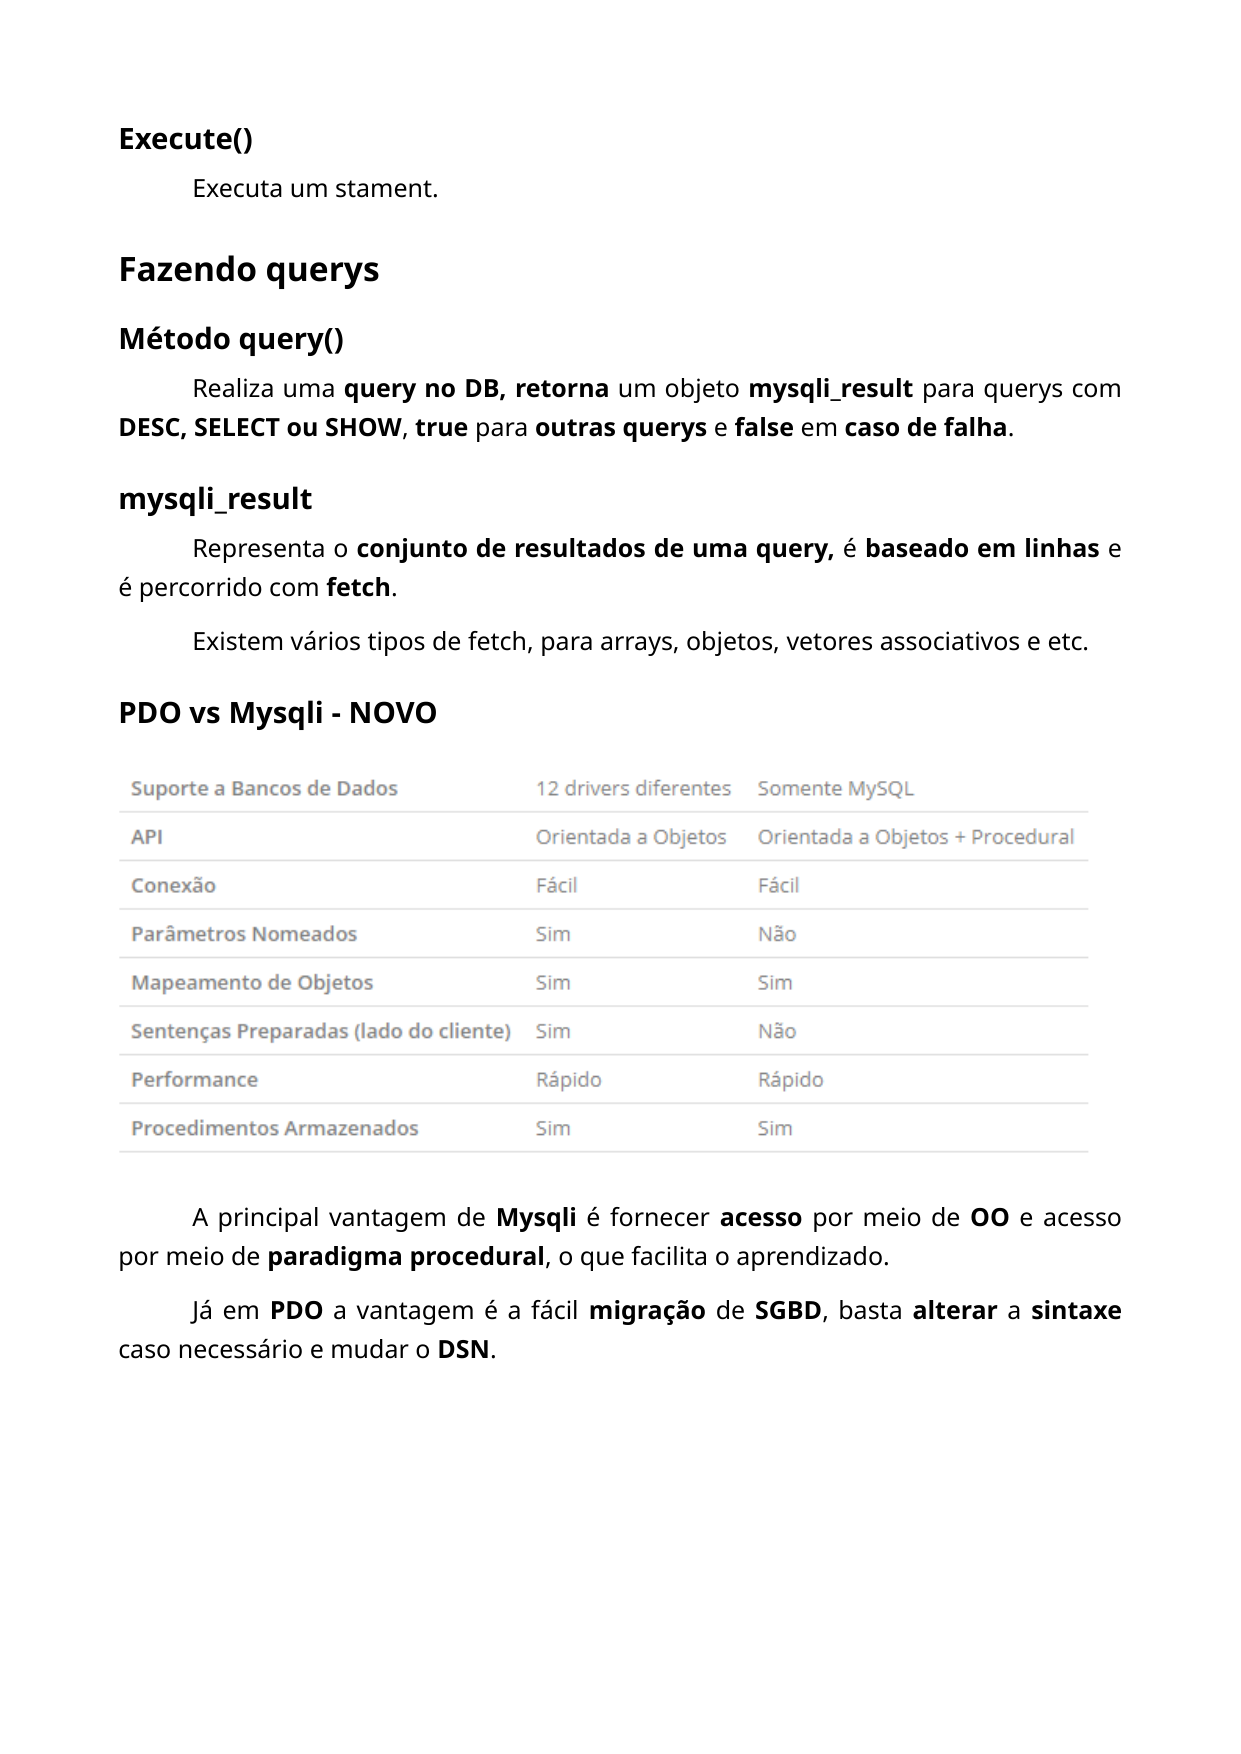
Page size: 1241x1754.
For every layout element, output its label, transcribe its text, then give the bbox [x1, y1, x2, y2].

text Já em PDO a vantagem é a fácil migração de SGBD, basta alterar a sintaxe caso necessário e mudar o DSN. [118, 1293, 1122, 1366]
subtitle mysqli_result [118, 478, 1122, 518]
text Realiza uma query no DB, retorna um objeto mysqli_result para querys com DESC, SELECT ou SHOW, true para outras querys e false em caso de falha. [118, 371, 1122, 444]
text Representa o conjunto de resultados de uma query, é baseado em linhas e é percorrido com fetch. [118, 531, 1122, 604]
subtitle PDO vs Mysqli - NOVO [118, 692, 1122, 732]
text A principal vantagem de Mysqli é fornecer acesso por meio de OO e acesso por meio de paradigma procedural, o que facilita o aprendizado. [118, 1200, 1122, 1273]
picture [118, 744, 1112, 1181]
subtitle Execute() [118, 118, 1122, 158]
subtitle Fazendo querys [118, 245, 1122, 291]
text Executa um stament. [118, 171, 1122, 205]
subtitle Método query() [118, 318, 1122, 358]
text Existem vários tipos de fetch, para arrays, objetos, vetores associativos e etc. [118, 623, 1122, 657]
